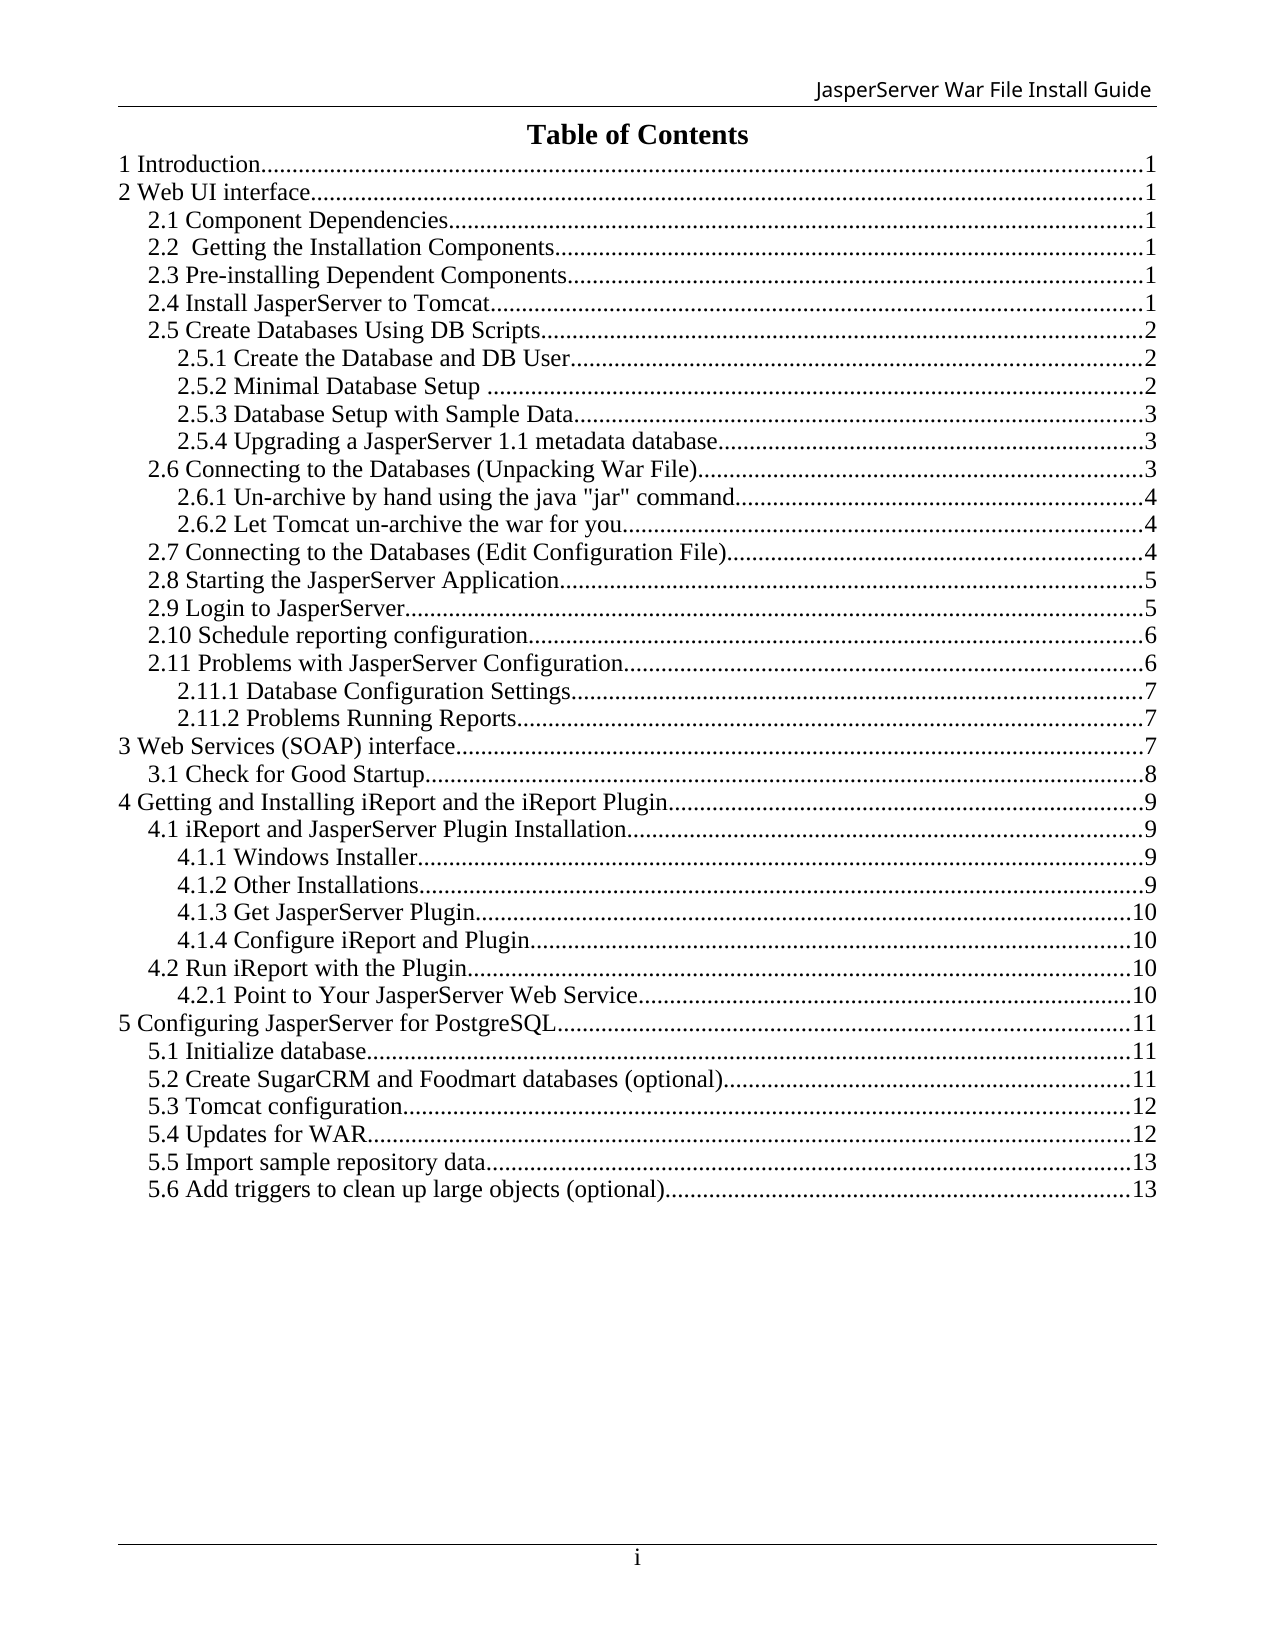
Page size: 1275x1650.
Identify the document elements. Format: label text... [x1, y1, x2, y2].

text 4.1.1 Windows Installer 9 [177, 843, 1157, 871]
text 4.2 Run iReport with the Plugin 10 [148, 954, 1157, 982]
text 4 Getting and Installing iReport and the iReport Plugin 9 [118, 788, 1157, 815]
text 2.11.1 Database Configuration Settings 7 [177, 677, 1157, 704]
text 2.5.3 Database Setup with Sample Data 3 [177, 400, 1157, 427]
text 2.1 Component Dependencies 1 [148, 206, 1157, 233]
text 2.9 Login to JasperServer 5 [148, 594, 1157, 621]
text 1 Introduction 1 [118, 150, 1157, 178]
text 2.5.1 Create the Database and DB User 2 [177, 344, 1157, 372]
text 2.7 Connecting to the Databases (Edit Configuration File) 4 [148, 538, 1157, 566]
text 2.5.4 Upgrading a JasperServer 1.1 metadata database 3 [177, 427, 1157, 455]
text 2.2 Getting the Installation Components 1 [148, 233, 1157, 261]
text 5.5 Import sample repository data 13 [148, 1148, 1157, 1176]
text 2 Web UI interface 1 [118, 178, 1157, 206]
text 2.4 Install JasperServer to Tomcat 1 [148, 289, 1157, 317]
text 4.1.2 Other Installations 9 [177, 871, 1157, 898]
text 2.6.2 Let Tomcat un-archive the war for you 4 [177, 511, 1157, 538]
text 2.11.2 Problems Running Reports 7 [177, 704, 1157, 732]
text 2.5 Create Databases Using DB Scripts 2 [148, 317, 1157, 344]
text 5.6 Add triggers to clean up large objects (optional) 13 [148, 1176, 1157, 1203]
text 5.2 Create SugarCRM and Foodmart databases (optional) 11 [148, 1065, 1157, 1092]
text 5.4 Updates for WAR 12 [148, 1120, 1157, 1148]
text 2.6 Connecting to the Databases (Unpacking War File) 3 [148, 455, 1157, 483]
text 2.5.2 Minimal Database Setup 2 [177, 372, 1157, 400]
text 2.10 Schedule reporting configuration 6 [148, 621, 1157, 649]
text 4.1 iReport and JasperServer Plugin Installation 9 [148, 815, 1157, 843]
text 2.3 Pre-installing Dependent Components 1 [148, 261, 1157, 289]
text 3.1 Check for Good Startup 8 [148, 760, 1157, 788]
text 4.1.3 Get JasperServer Plugin 10 [177, 898, 1157, 926]
text 2.6.1 Un-archive by hand using the java "jar" command 4 [177, 483, 1157, 511]
text 5.3 Tomcat configuration 12 [148, 1092, 1157, 1120]
text 2.11 Problems with JasperServer Configuration 6 [148, 649, 1157, 677]
text 5 Configuring JasperServer for PostgreSQL 11 [118, 1009, 1157, 1037]
text 2.8 Starting the JasperServer Application 5 [148, 566, 1157, 594]
text 5.1 Initialize database 11 [148, 1037, 1157, 1065]
text 4.1.4 Configure iReport and Plugin 10 [177, 926, 1157, 954]
text Table of Contents [118, 118, 1157, 150]
text 3 Web Services (SOAP) interface 7 [118, 732, 1157, 760]
text 4.2.1 Point to Your JasperServer Web Service 10 [177, 982, 1157, 1009]
